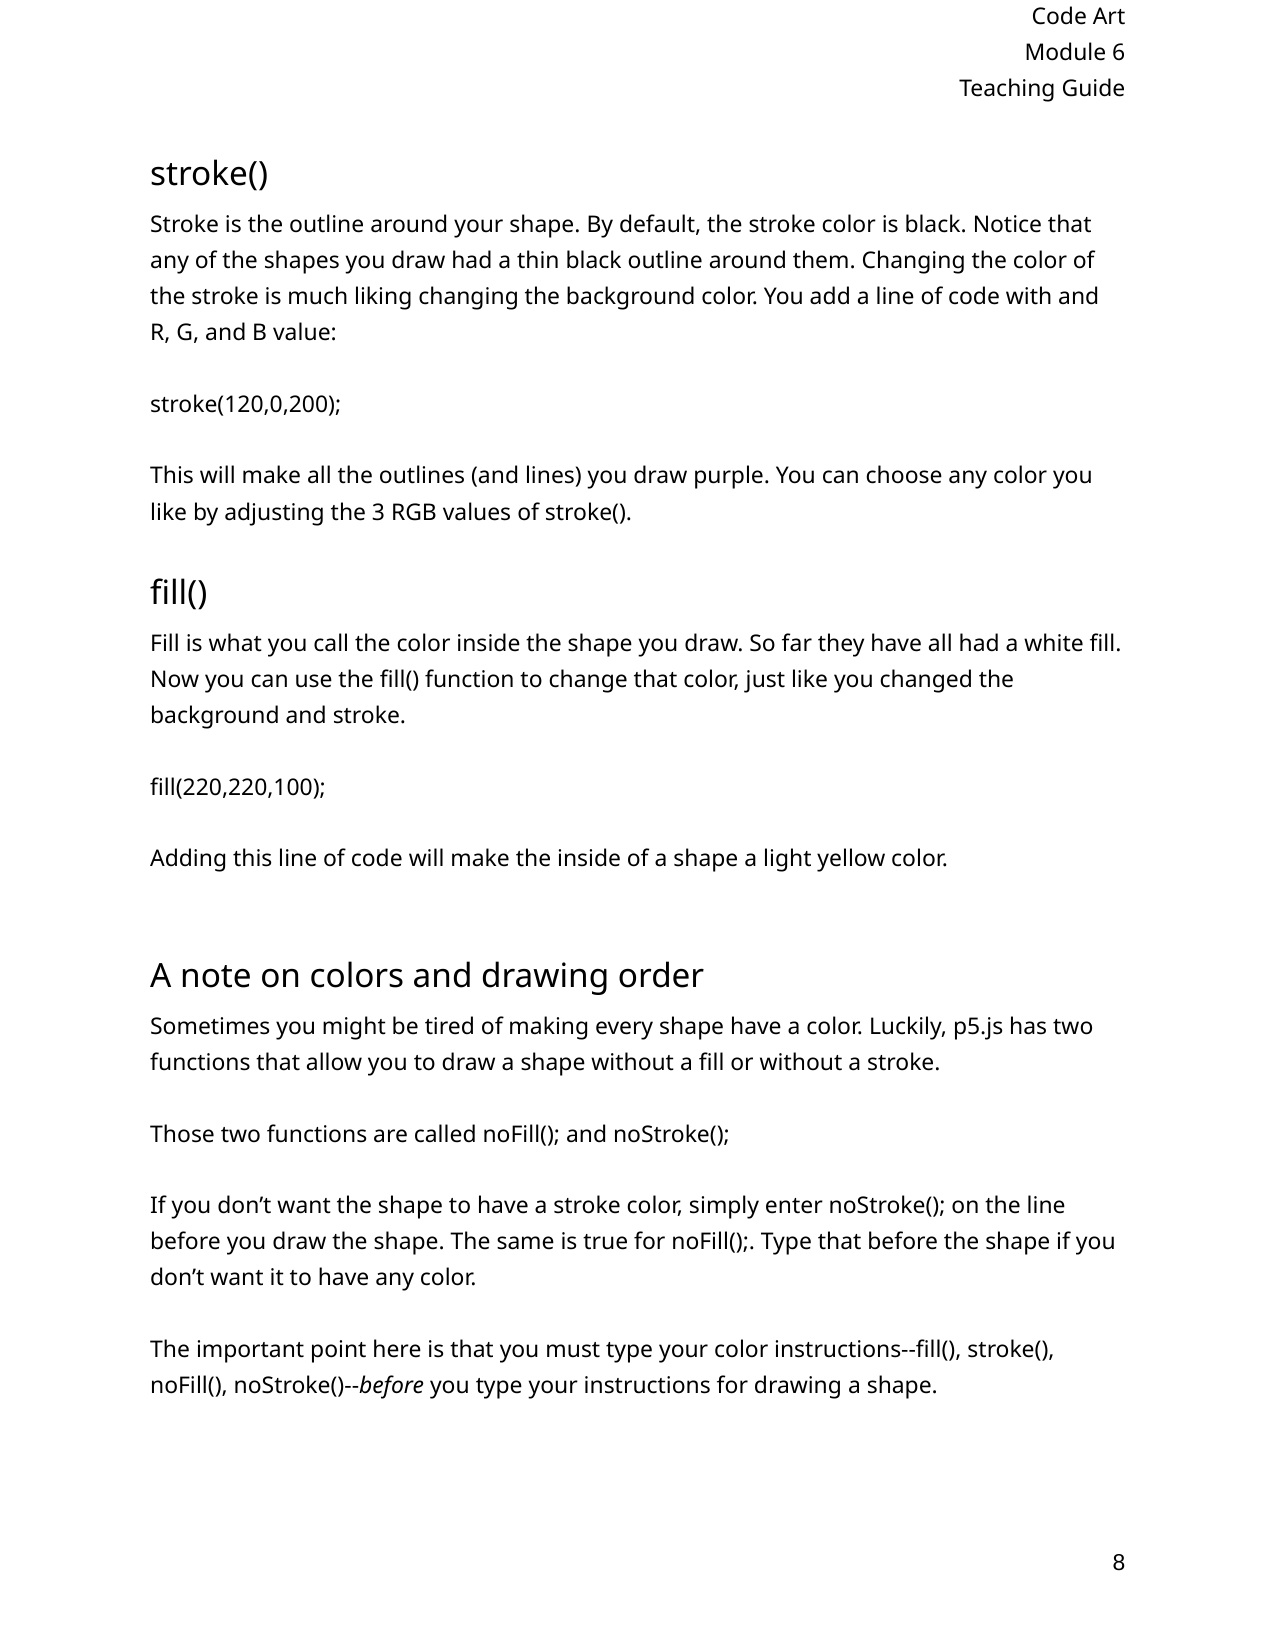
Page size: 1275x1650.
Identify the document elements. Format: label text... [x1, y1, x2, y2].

text The important point here is that you must type your color instructions--fill(), stroke(), noFill(), noStroke()--before you type your instructions for drawing a shape. [150, 1333, 1125, 1400]
text Sometimes you might be tired of making every shape have a color. Luckily, p5.js has two functions that allow you to draw a shape without a fill or without a stroke. [150, 1010, 1125, 1077]
subtitle stroke() [150, 150, 1125, 195]
text fill(220,220,100); [150, 771, 1125, 802]
text Adding this line of code will make the inside of a shape a light yellow color. [150, 842, 1125, 874]
text Fill is what you call the color inside the shape you draw. So far they have all had a white fill. Now you can use the fill() function to change that color, just like you changed the background and stroke. [150, 627, 1125, 730]
text Stroke is the outline around your shape. By default, the stroke color is black. Notice that any of the shapes you draw had a thin black outline around them. Changing the color of the stroke is much liking changing the background color. You add a line of code with and R, G, and B value: [150, 208, 1125, 347]
text stroke(120,0,200); [150, 388, 1125, 419]
text If you don’t want the shape to have a stroke color, simply enter noStroke(); on the line before you draw the shape. The same is true for noFill();. Type that before the shape if you don’t want it to have any color. [150, 1189, 1125, 1292]
text This will make all the outlines (and lines) you draw purple. You can choose any color you like by adjusting the 3 RGB values of stroke(). [150, 459, 1125, 527]
text Those two functions are called noFill(); and noStroke(); [150, 1117, 1125, 1149]
subtitle A note on colors and drawing order [150, 952, 1125, 997]
subtitle fill() [150, 569, 1125, 614]
